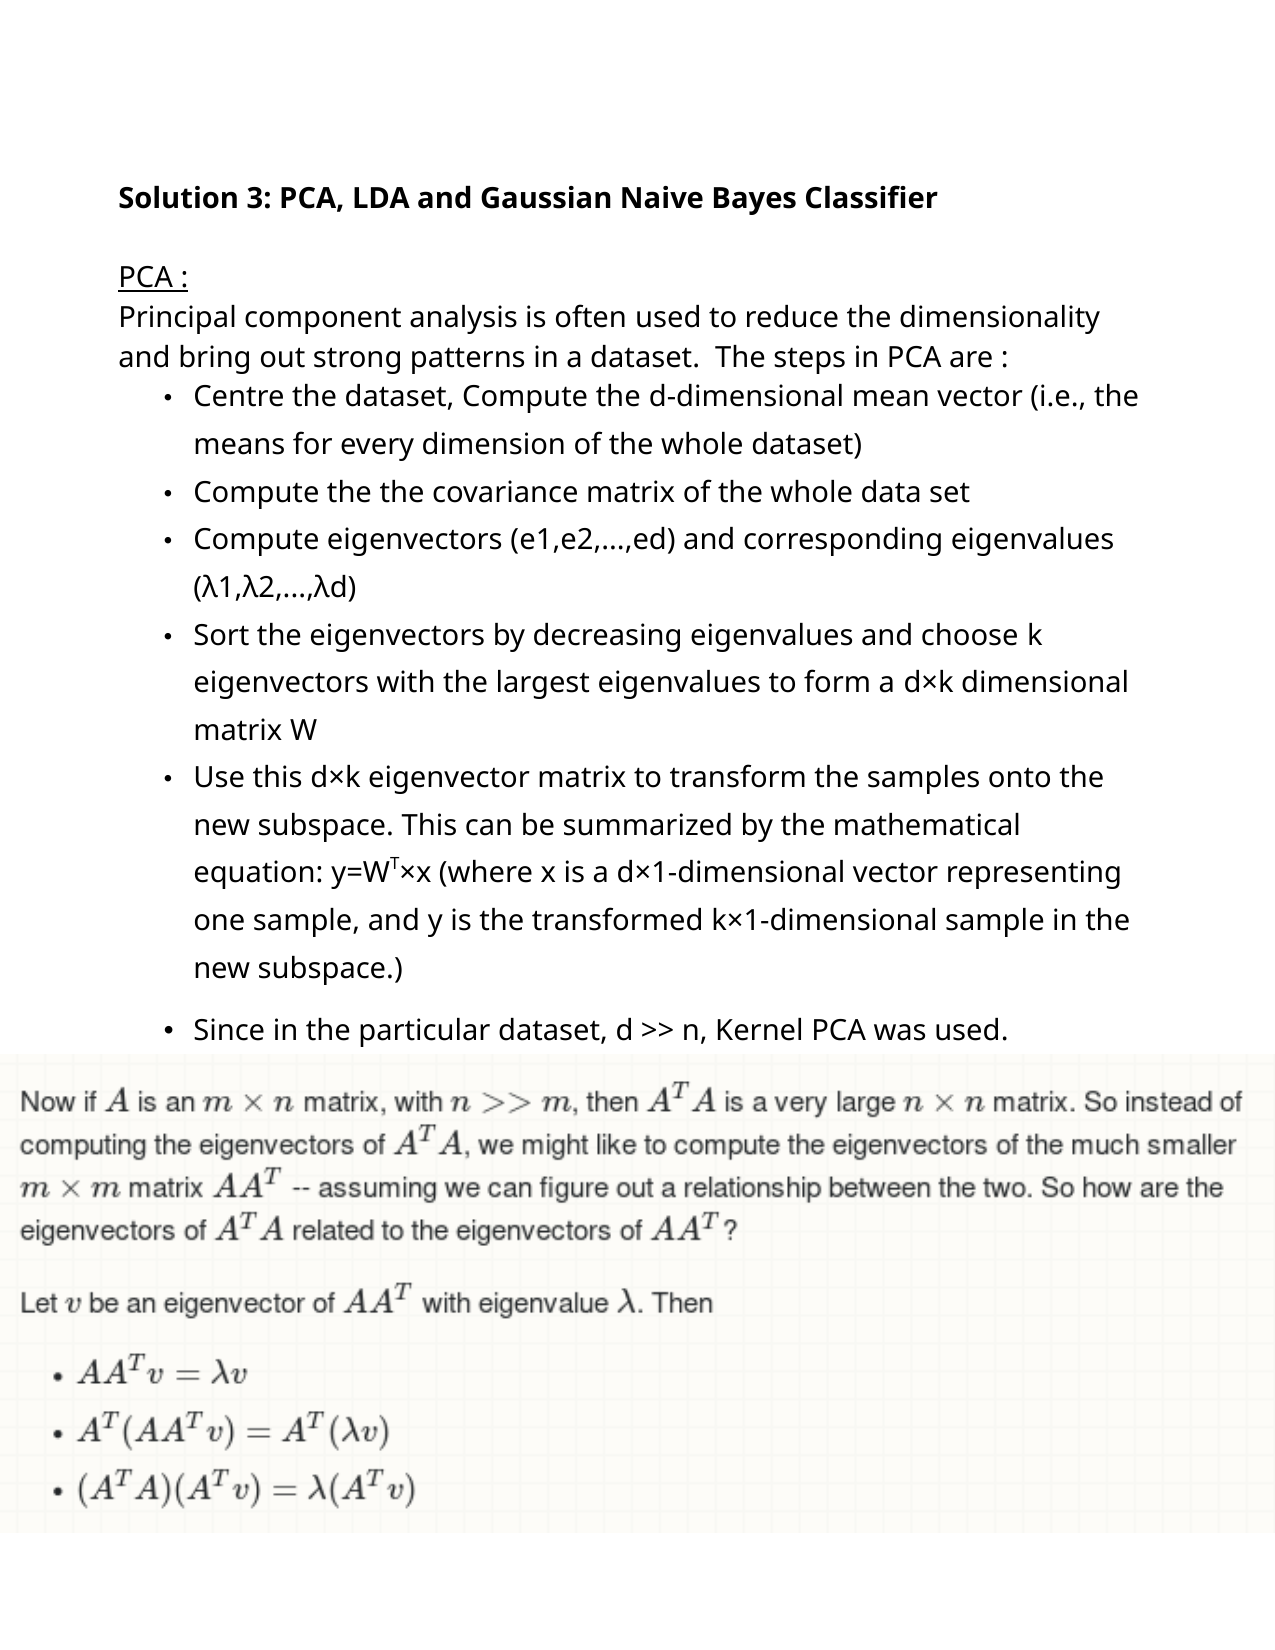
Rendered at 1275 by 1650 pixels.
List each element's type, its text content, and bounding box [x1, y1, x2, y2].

list Centre the dataset, Compute the d-dimensional mean vector (i.e., the means for every dimension of the whole dataset) [164, 376, 1157, 463]
list Sort the eigenvectors by decreasing eigenvalues and choose k eigenvectors with the largest eigenvalues to form a d×k dimensional matrix W [164, 614, 1157, 749]
list Since in the particular dataset, d >> n, Kernel PCA was used. [164, 1009, 1157, 1049]
text Solution 3: PCA, LDA and Gaussian Naive Bayes Classifier [118, 177, 1157, 217]
list Use this d×k eigenvector matrix to transform the samples onto the new subspace. This can be summarized by the mathematical equation: y=WT×x (where x is a d×1-dimensional vector representing one sample, and y is the transformed k×1-dimensional sample in the new subspace.) [164, 757, 1157, 987]
text Principal component analysis is often used to reduce the dimensionality and bring out strong patterns in a dataset. The steps in PCA are : [118, 296, 1157, 376]
list Compute eigenvectors (e1,e2,...,ed) and corresponding eigenvalues (λ1,λ2,...,λd) [164, 518, 1157, 606]
picture [0, 1054, 1275, 1533]
list Compute the the covariance matrix of the whole data set [164, 471, 1157, 511]
text PCA : [118, 257, 1157, 296]
